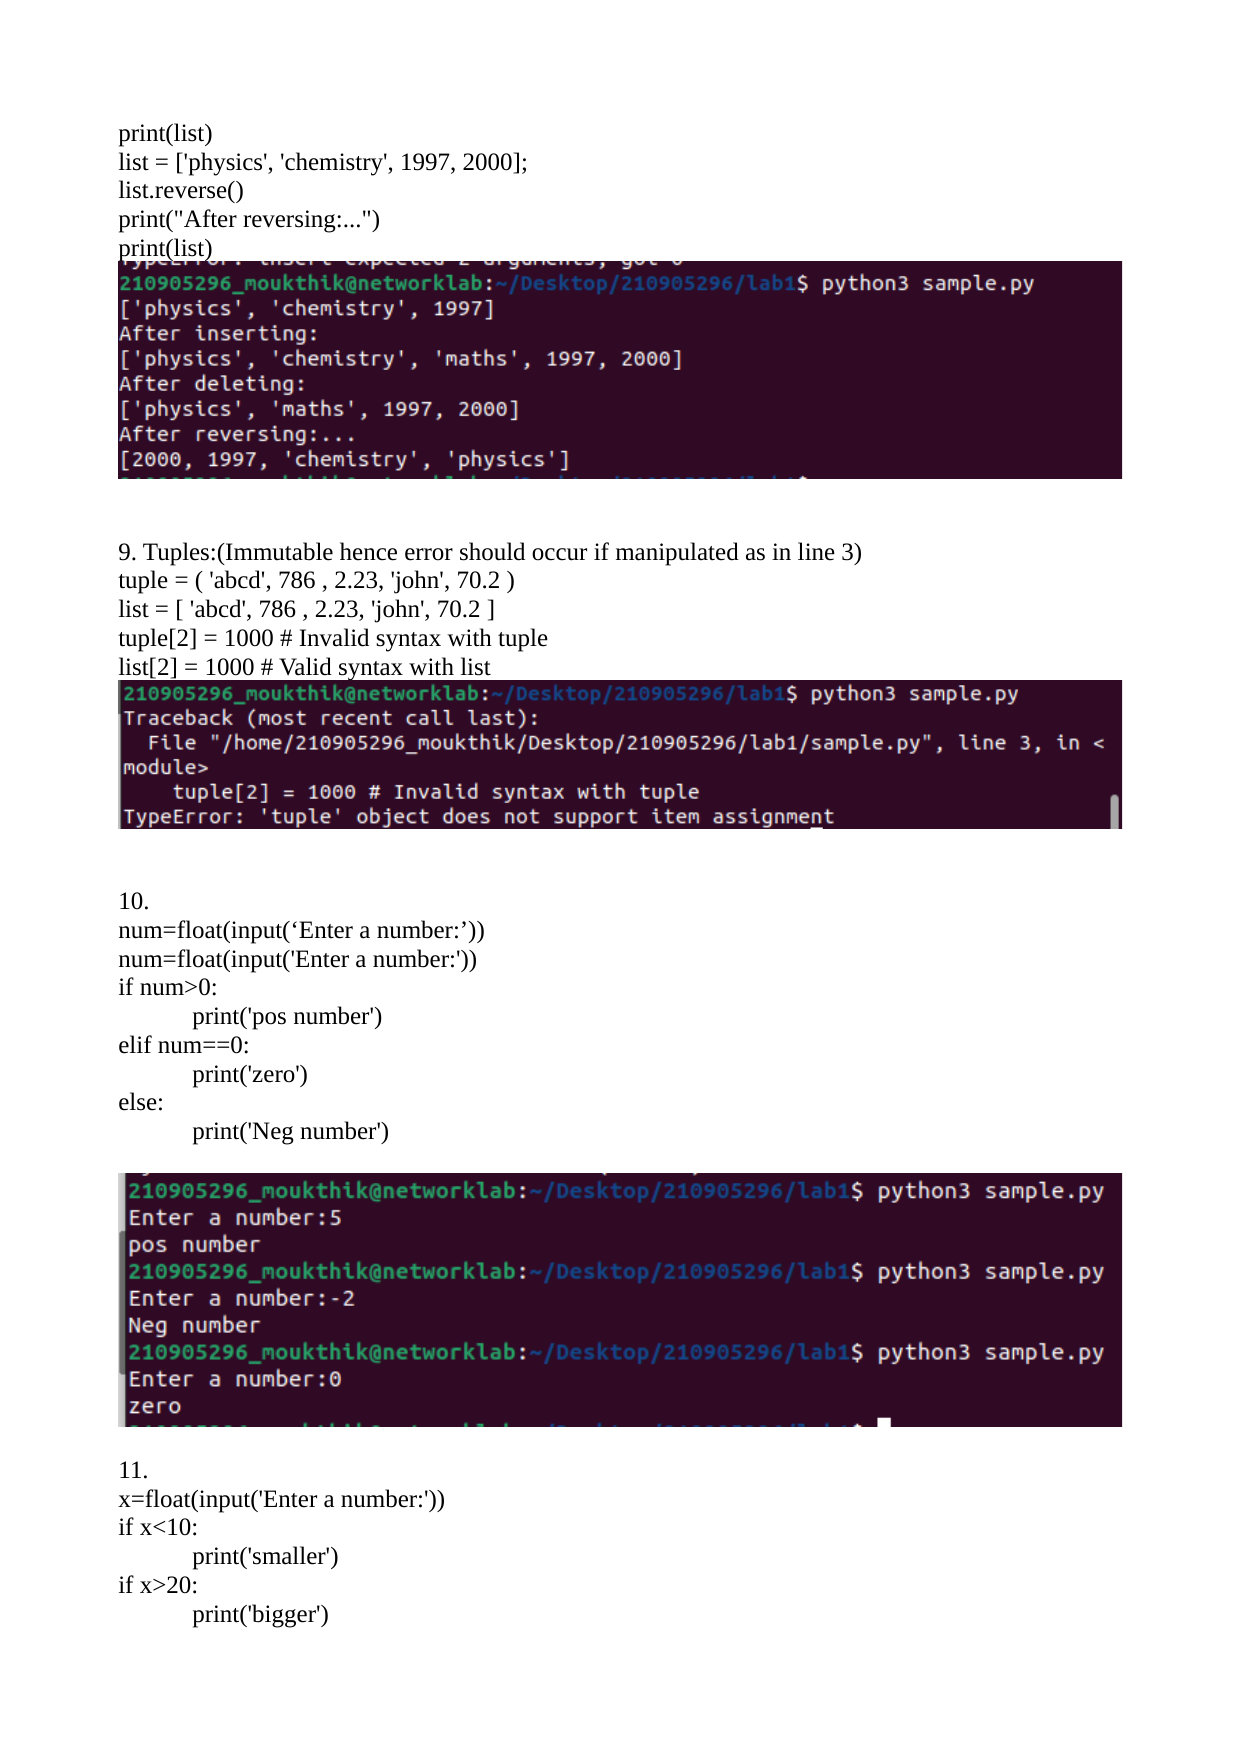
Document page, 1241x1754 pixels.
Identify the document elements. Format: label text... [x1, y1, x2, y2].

text print(list) [118, 233, 1122, 261]
text print("After reversing:...") [118, 204, 1122, 233]
text list = ['physics', 'chemistry', 1997, 2000]; [118, 147, 1122, 176]
text else: [118, 1087, 1122, 1116]
text num=float(input(‘Enter a number:’)) [118, 915, 1122, 944]
text list.reverse() [118, 176, 1122, 204]
picture [118, 261, 1123, 479]
text elif num==0: [118, 1030, 1122, 1059]
text tuple[2] = 1000 # Invalid syntax with tuple [118, 623, 1122, 652]
text 10. [118, 886, 1122, 915]
text 9. Tuples:(Immutable hence error should occur if manipulated as in line 3) [118, 537, 1122, 565]
text print('Neg number') [118, 1116, 1122, 1145]
text list = [ 'abcd', 786 , 2.23, 'john', 70.2 ] [118, 594, 1122, 623]
text if x<10: [118, 1512, 1122, 1541]
text x=float(input('Enter a number:')) [118, 1484, 1122, 1512]
text list[2] = 1000 # Valid syntax with list [118, 652, 1122, 680]
text print('smaller') [118, 1541, 1122, 1570]
text if x>20: [118, 1570, 1122, 1599]
text print(list) [118, 118, 1122, 147]
text print('bigger') [118, 1599, 1122, 1627]
text if num>0: [118, 972, 1122, 1001]
picture [118, 1173, 1123, 1427]
text num=float(input('Enter a number:')) [118, 944, 1122, 972]
text tuple = ( 'abcd', 786 , 2.23, 'john', 70.2 ) [118, 565, 1122, 594]
text 11. [118, 1455, 1122, 1484]
picture [118, 680, 1123, 829]
text print('zero') [118, 1059, 1122, 1087]
text print('pos number') [118, 1001, 1122, 1030]
